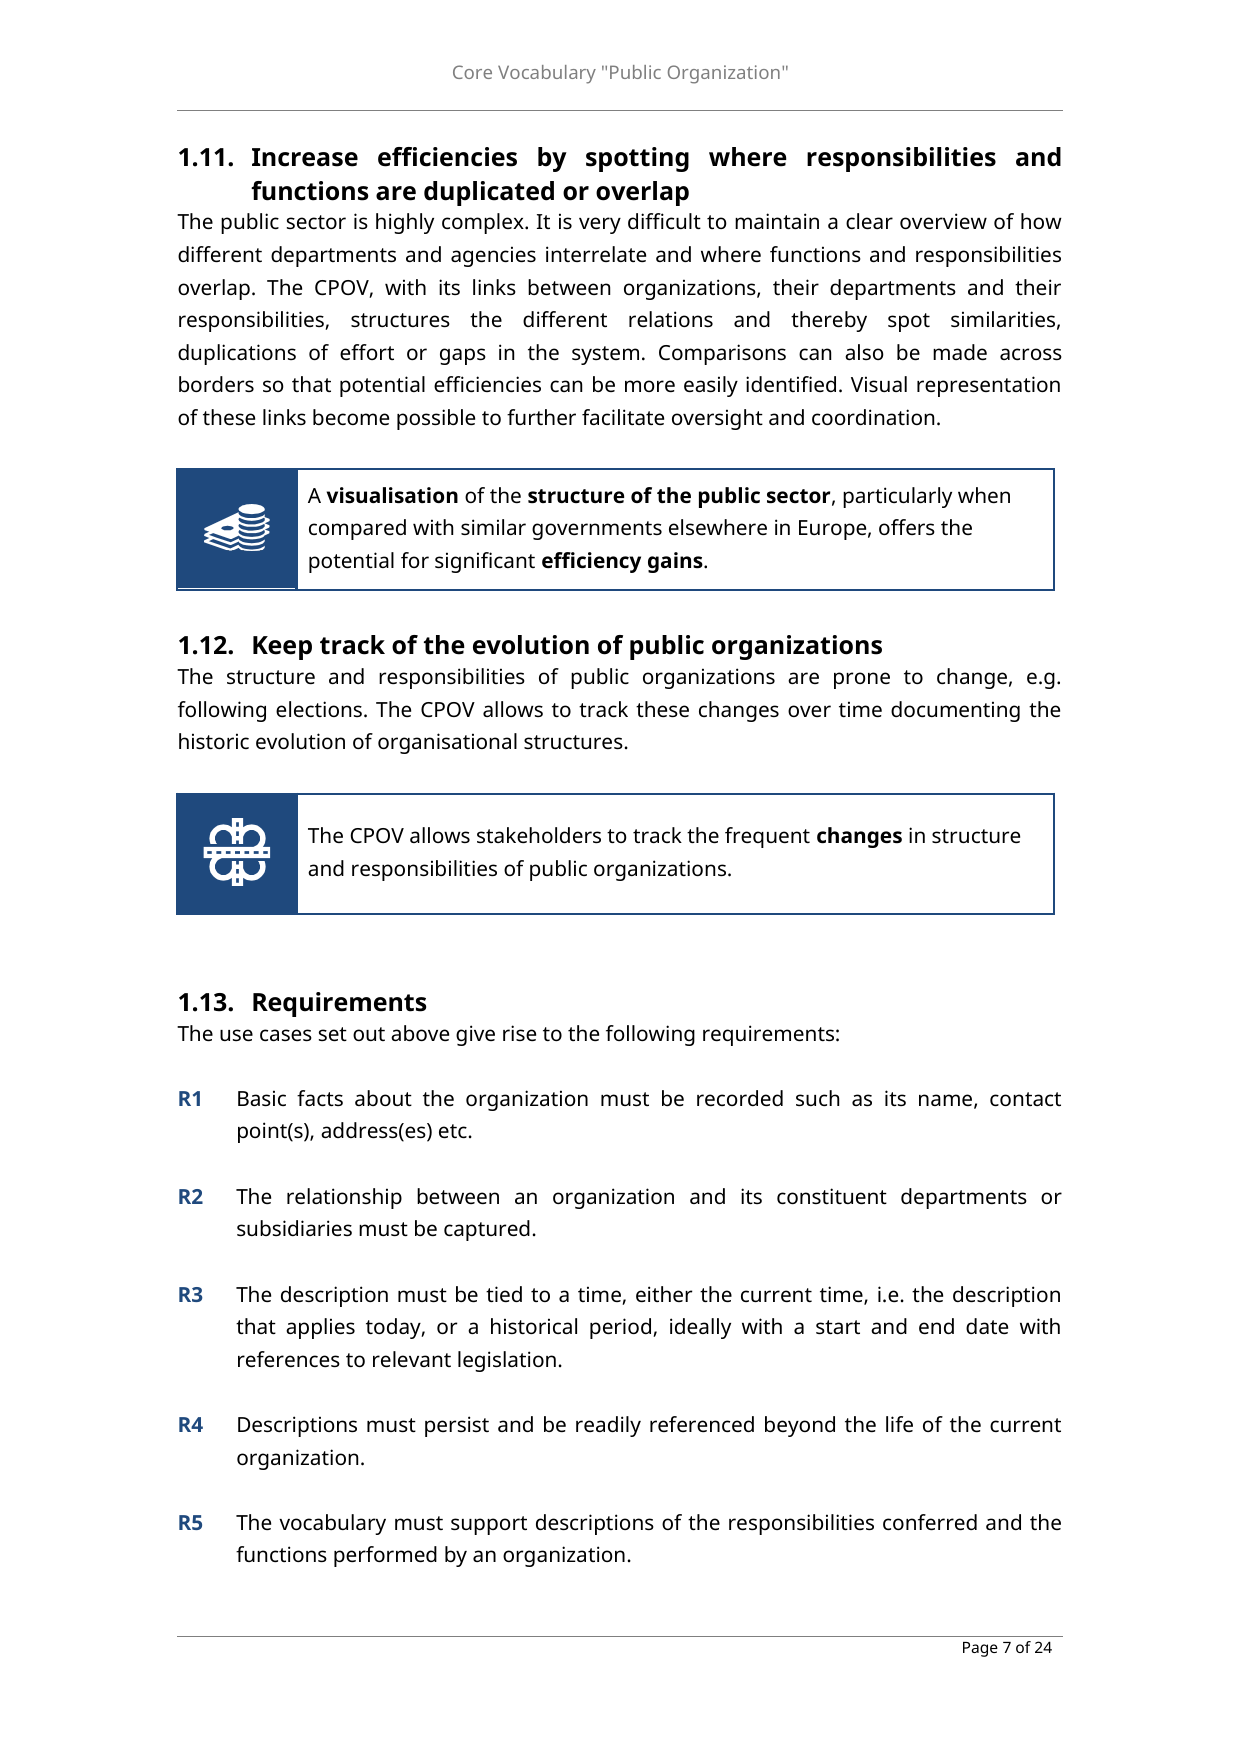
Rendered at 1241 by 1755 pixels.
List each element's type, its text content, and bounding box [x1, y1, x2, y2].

text R3 The description must be tied to a time, either the current time, i.e. the description that applies today, or a historical period, ideally with a start and end date with references to relevant legislation. [177, 1280, 1063, 1373]
text R4 Descriptions must persist and be readily referenced beyond the life of the current organization. [177, 1410, 1063, 1471]
table_header A visualisation of the structure of the public sector, particularly when compared with similar governments elsewhere in Europe, offers the potential for significant efficiency gains. [298, 470, 1053, 588]
subtitle Increase efficiencies by spotting where responsibilities and functions are duplicated or overlap [177, 139, 1063, 207]
text R5 The vocabulary must support descriptions of the responsibilities conferred and the functions performed by an organization. [177, 1508, 1063, 1569]
subtitle Keep track of the evolution of public organizations [177, 628, 1063, 662]
text The public sector is highly complex. It is very difficult to maintain a clear overview of how different departments and agencies interrelate and where functions and responsibilities overlap. The CPOV, with its links between organizations, their departments and their responsibilities, structures the different relations and thereby spot similarities, duplications of effort or gaps in the system. Comparisons can also be made across borders so that potential efficiencies can be more easily identified. Visual representation of these links become possible to further facilitate oversight and coordination. [177, 207, 1063, 432]
subtitle Requirements [177, 985, 1063, 1019]
table_header The CPOV allows stakeholders to track the frequent changes in structure and responsibilities of public organizations. [298, 795, 1053, 913]
text The use cases set out above give rise to the following requirements: [177, 1019, 1063, 1047]
table_header [178, 470, 295, 588]
text R1 Basic facts about the organization must be recorded such as its name, contact point(s), address(es) etc. [177, 1084, 1063, 1145]
table_header [178, 795, 295, 913]
text R2 The relationship between an organization and its constituent departments or subsidiaries must be captured. [177, 1182, 1063, 1243]
text The structure and responsibilities of public organizations are prone to change, e.g. following elections. The CPOV allows to track these changes over time documenting the historic evolution of organisational structures. [177, 662, 1063, 756]
